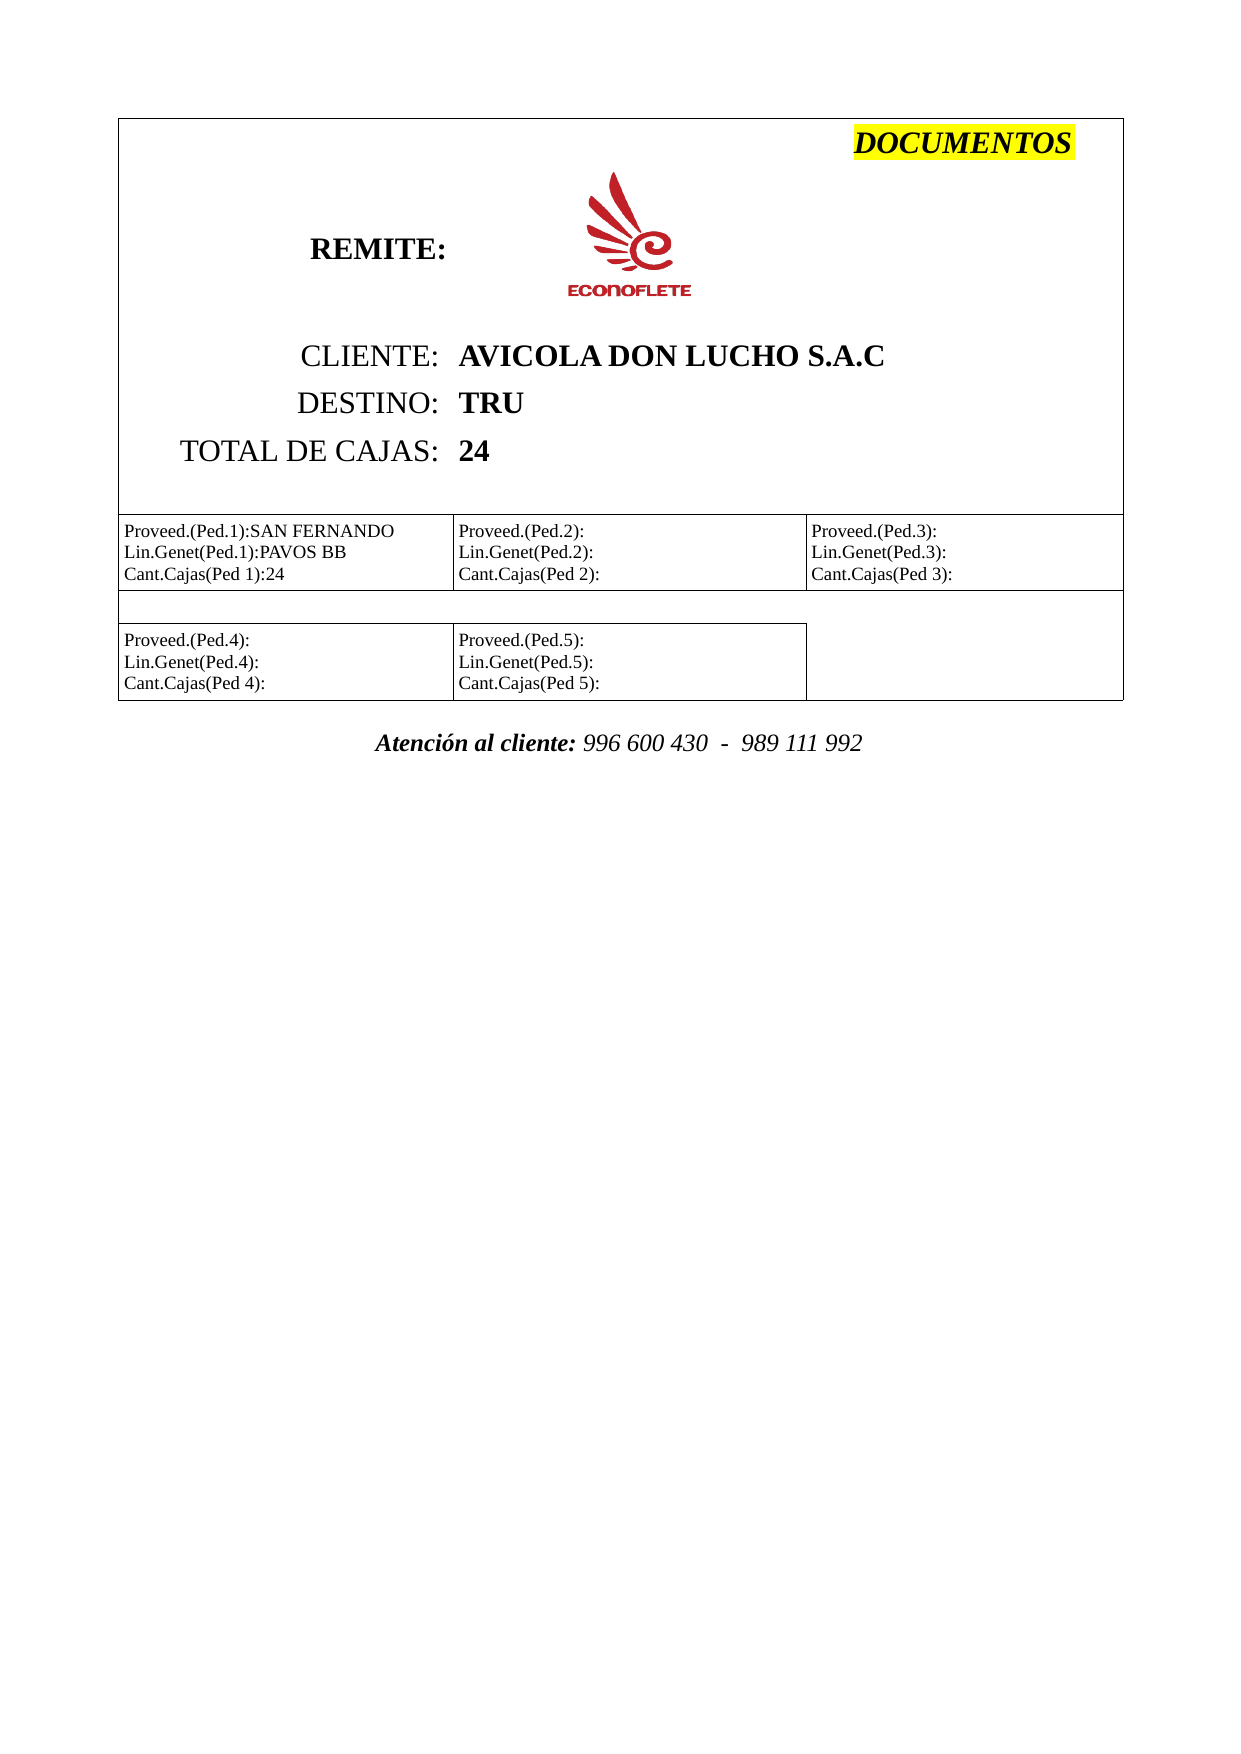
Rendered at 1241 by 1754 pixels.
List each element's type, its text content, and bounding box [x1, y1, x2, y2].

table_cell [806, 166, 1123, 332]
table_header [453, 119, 806, 166]
table_cell REMITE: [119, 166, 453, 332]
table_cell AVICOLA DON LUCHO S.A.C [453, 332, 1123, 379]
table_cell Proveed.(Ped.1):SAN FERNANDO Lin.Genet(Ped.1):PAVOS BB Cant.Cajas(Ped 1):24 [119, 515, 453, 590]
table_cell [453, 591, 806, 623]
table_cell [119, 474, 453, 514]
table_cell [453, 166, 806, 332]
table_cell [806, 379, 1123, 426]
table_cell TRU [453, 379, 806, 426]
table_cell Proveed.(Ped.3): Lin.Genet(Ped.3): Cant.Cajas(Ped 3): [807, 515, 1123, 590]
table_cell TOTAL DE CAJAS: [119, 426, 453, 474]
table_cell [806, 474, 1123, 514]
table_cell Proveed.(Ped.5): Lin.Genet(Ped.5): Cant.Cajas(Ped 5): [454, 624, 806, 699]
table_header DOCUMENTOS [806, 119, 1123, 166]
table_cell [453, 474, 806, 514]
table_cell CLIENTE: [119, 332, 453, 379]
table_header [119, 119, 453, 166]
table_cell Proveed.(Ped.4): Lin.Genet(Ped.4): Cant.Cajas(Ped 4): [119, 624, 453, 699]
table_cell 24 [453, 426, 1123, 474]
text Atención al cliente: 996 600 430 - 989 111 992 [118, 728, 1122, 757]
picture [552, 171, 707, 297]
table_cell [807, 623, 1123, 699]
table_cell [119, 591, 453, 623]
table_cell [806, 591, 1123, 623]
table_cell DESTINO: [119, 379, 453, 426]
table_cell Proveed.(Ped.2): Lin.Genet(Ped.2): Cant.Cajas(Ped 2): [454, 515, 806, 590]
